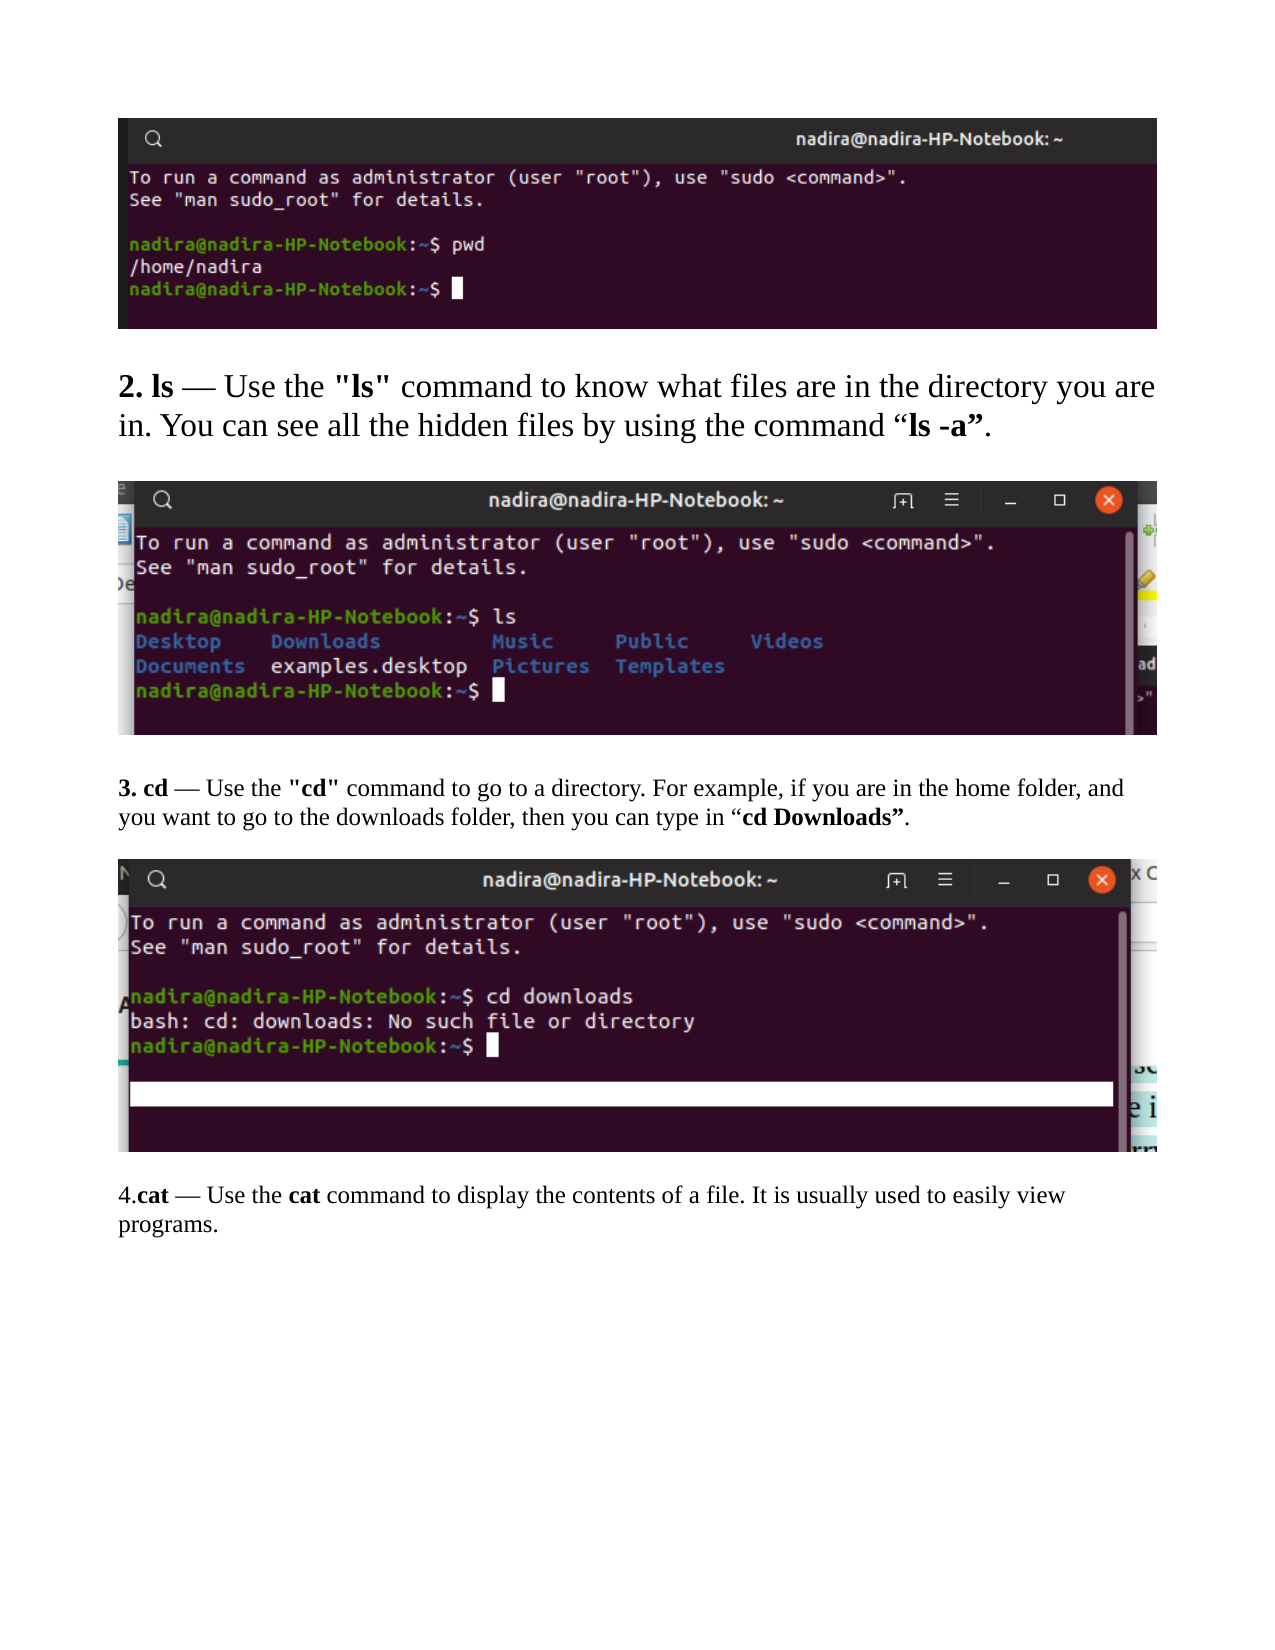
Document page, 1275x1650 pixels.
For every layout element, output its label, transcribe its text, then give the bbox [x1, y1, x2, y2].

picture [118, 859, 1157, 1152]
text 4.cat — Use the cat command to display the contents of a file. It is usually used to easily view programs. [118, 1180, 1157, 1237]
picture [118, 481, 1157, 735]
picture [118, 118, 1157, 329]
text 2. ls — Use the "ls" command to know what files are in the directory you are in. You can see all the hidden files by using the command “ls -a”. [118, 367, 1157, 443]
text 3. cd — Use the "cd" command to go to a directory. For example, if you are in the home folder, and you want to go to the downloads folder, then you can type in “cd Downloads”. [118, 773, 1157, 830]
